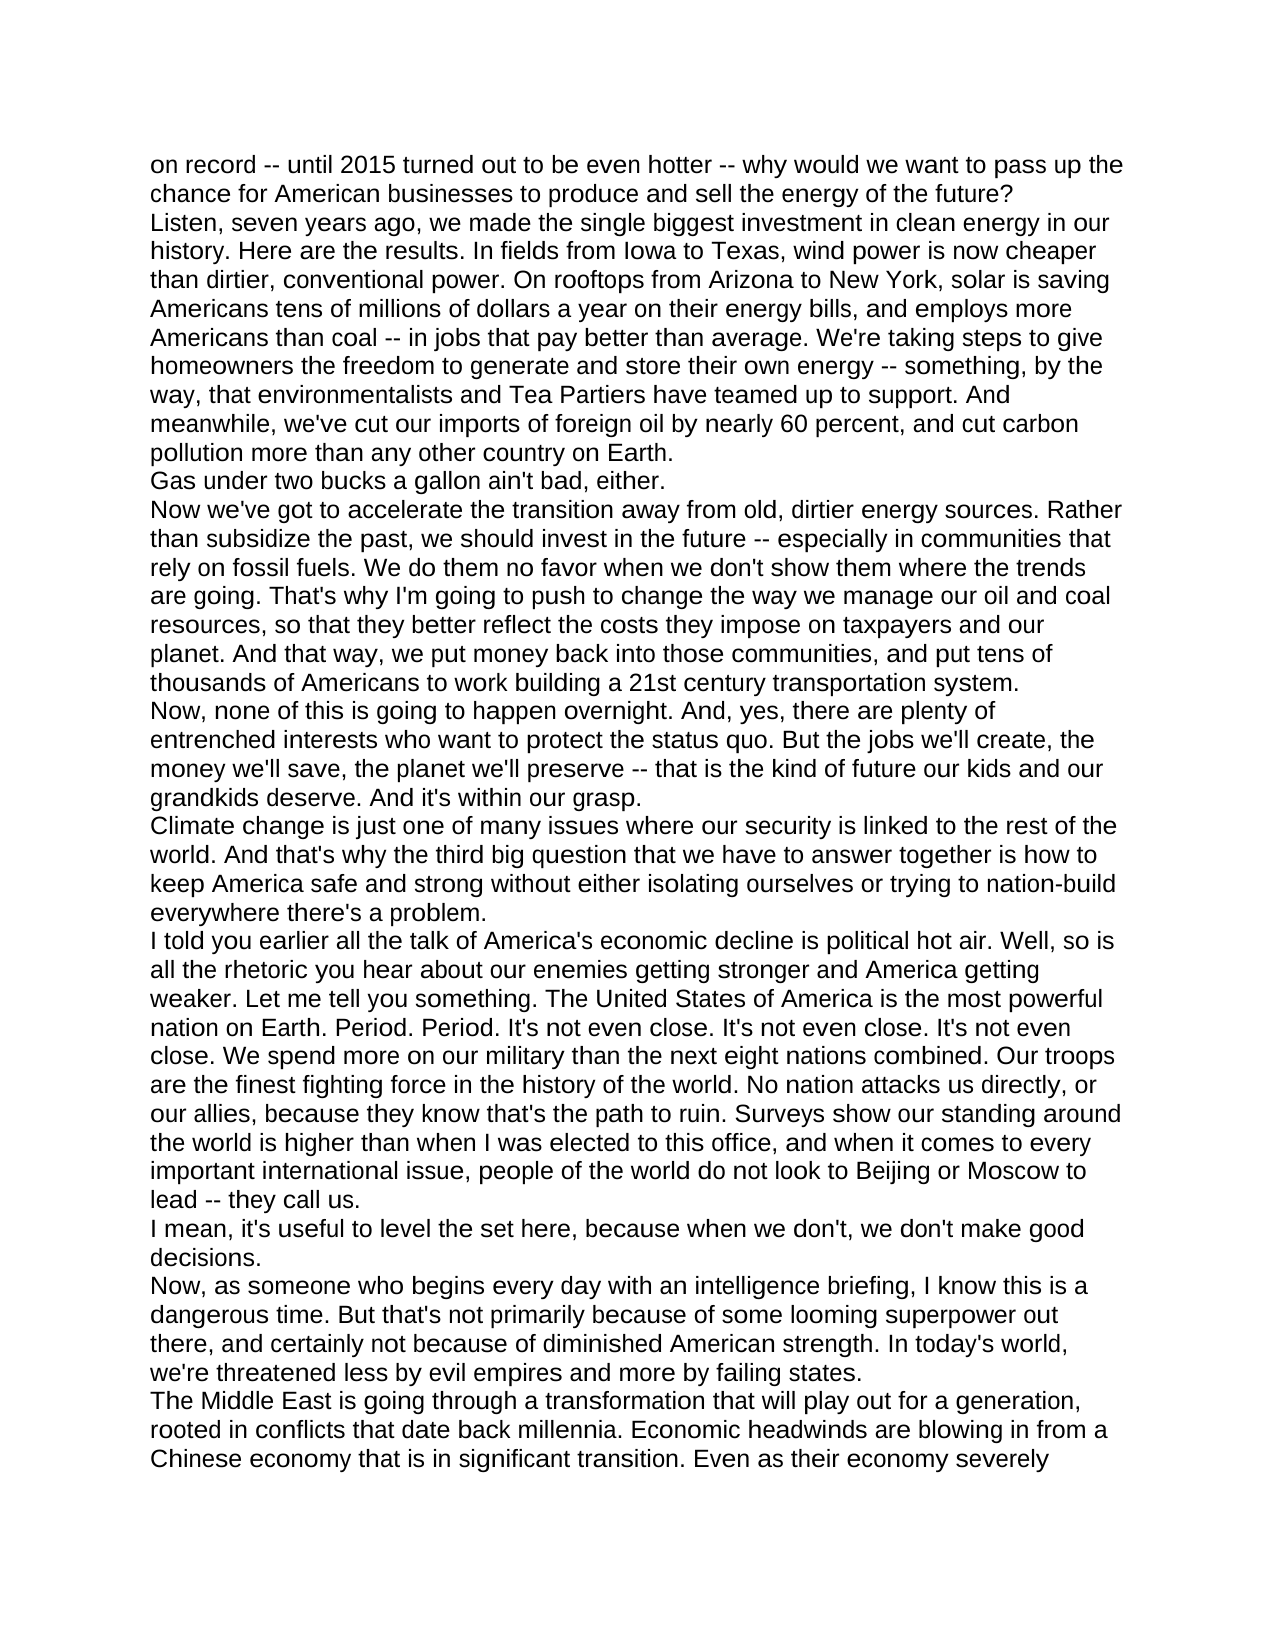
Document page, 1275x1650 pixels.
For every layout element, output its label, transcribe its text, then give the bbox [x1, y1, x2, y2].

text Listen, seven years ago, we made the single biggest investment in clean energy in our history. Here are the results. In fields from Iowa to Texas, wind power is now cheaper than dirtier, conventional power. On rooftops from Arizona to New York, solar is saving Americans tens of millions of dollars a year on their energy bills, and employs more Americans than coal -- in jobs that pay better than average. We're taking steps to give homeowners the freedom to generate and store their own energy -- something, by the way, that environmentalists and Tea Partiers have teamed up to support. And meanwhile, we've cut our imports of foreign oil by nearly 60 percent, and cut carbon pollution more than any other country on Earth. [150, 207, 1125, 466]
text The Middle East is going through a transformation that will play out for a generation, rooted in conflicts that date back millennia. Economic headwinds are blowing in from a Chinese economy that is in significant transition. Even as their economy severely [150, 1386, 1125, 1472]
text Now, none of this is going to happen overnight. And, yes, there are plenty of entrenched interests who want to protect the status quo. But the jobs we'll create, the money we'll save, the planet we'll preserve -- that is the kind of future our kids and our grandkids deserve. And it's within our grasp. [150, 696, 1125, 811]
text I told you earlier all the talk of America's economic decline is political hot air. Well, so is all the rhetoric you hear about our enemies getting stronger and America getting weaker. Let me tell you something. The United States of America is the most powerful nation on Earth. Period. Period. It's not even close. It's not even close. It's not even close. We spend more on our military than the next eight nations combined. Our troops are the finest fighting force in the history of the world. No nation attacks us directly, or our allies, because they know that's the path to ruin. Surveys show our standing around the world is higher than when I was elected to this office, and when it comes to every important international issue, people of the world do not look to Beijing or Moscow to lead -- they call us. [150, 926, 1125, 1214]
text Climate change is just one of many issues where our security is linked to the rest of the world. And that's why the third big question that we have to answer together is how to keep America safe and strong without either isolating ourselves or trying to nation-build everywhere there's a problem. [150, 811, 1125, 926]
text Gas under two bucks a gallon ain't bad, either. [150, 466, 1125, 495]
text Now, as someone who begins every day with an intelligence briefing, I know this is a dangerous time. But that's not primarily because of some looming superpower out there, and certainly not because of diminished American strength. In today's world, we're threatened less by evil empires and more by failing states. [150, 1271, 1125, 1386]
text Now we've got to accelerate the transition away from old, dirtier energy sources. Rather than subsidize the past, we should invest in the future -- especially in communities that rely on fossil fuels. We do them no favor when we don't show them where the trends are going. That's why I'm going to push to change the way we manage our oil and coal resources, so that they better reflect the costs they impose on taxpayers and our planet. And that way, we put money back into those communities, and put tens of thousands of Americans to work building a 21st century transportation system. [150, 495, 1125, 696]
text I mean, it's useful to level the set here, because when we don't, we don't make good decisions. [150, 1214, 1125, 1271]
text on record -- until 2015 turned out to be even hotter -- why would we want to pass up the chance for American businesses to produce and sell the energy of the future? [150, 150, 1125, 207]
